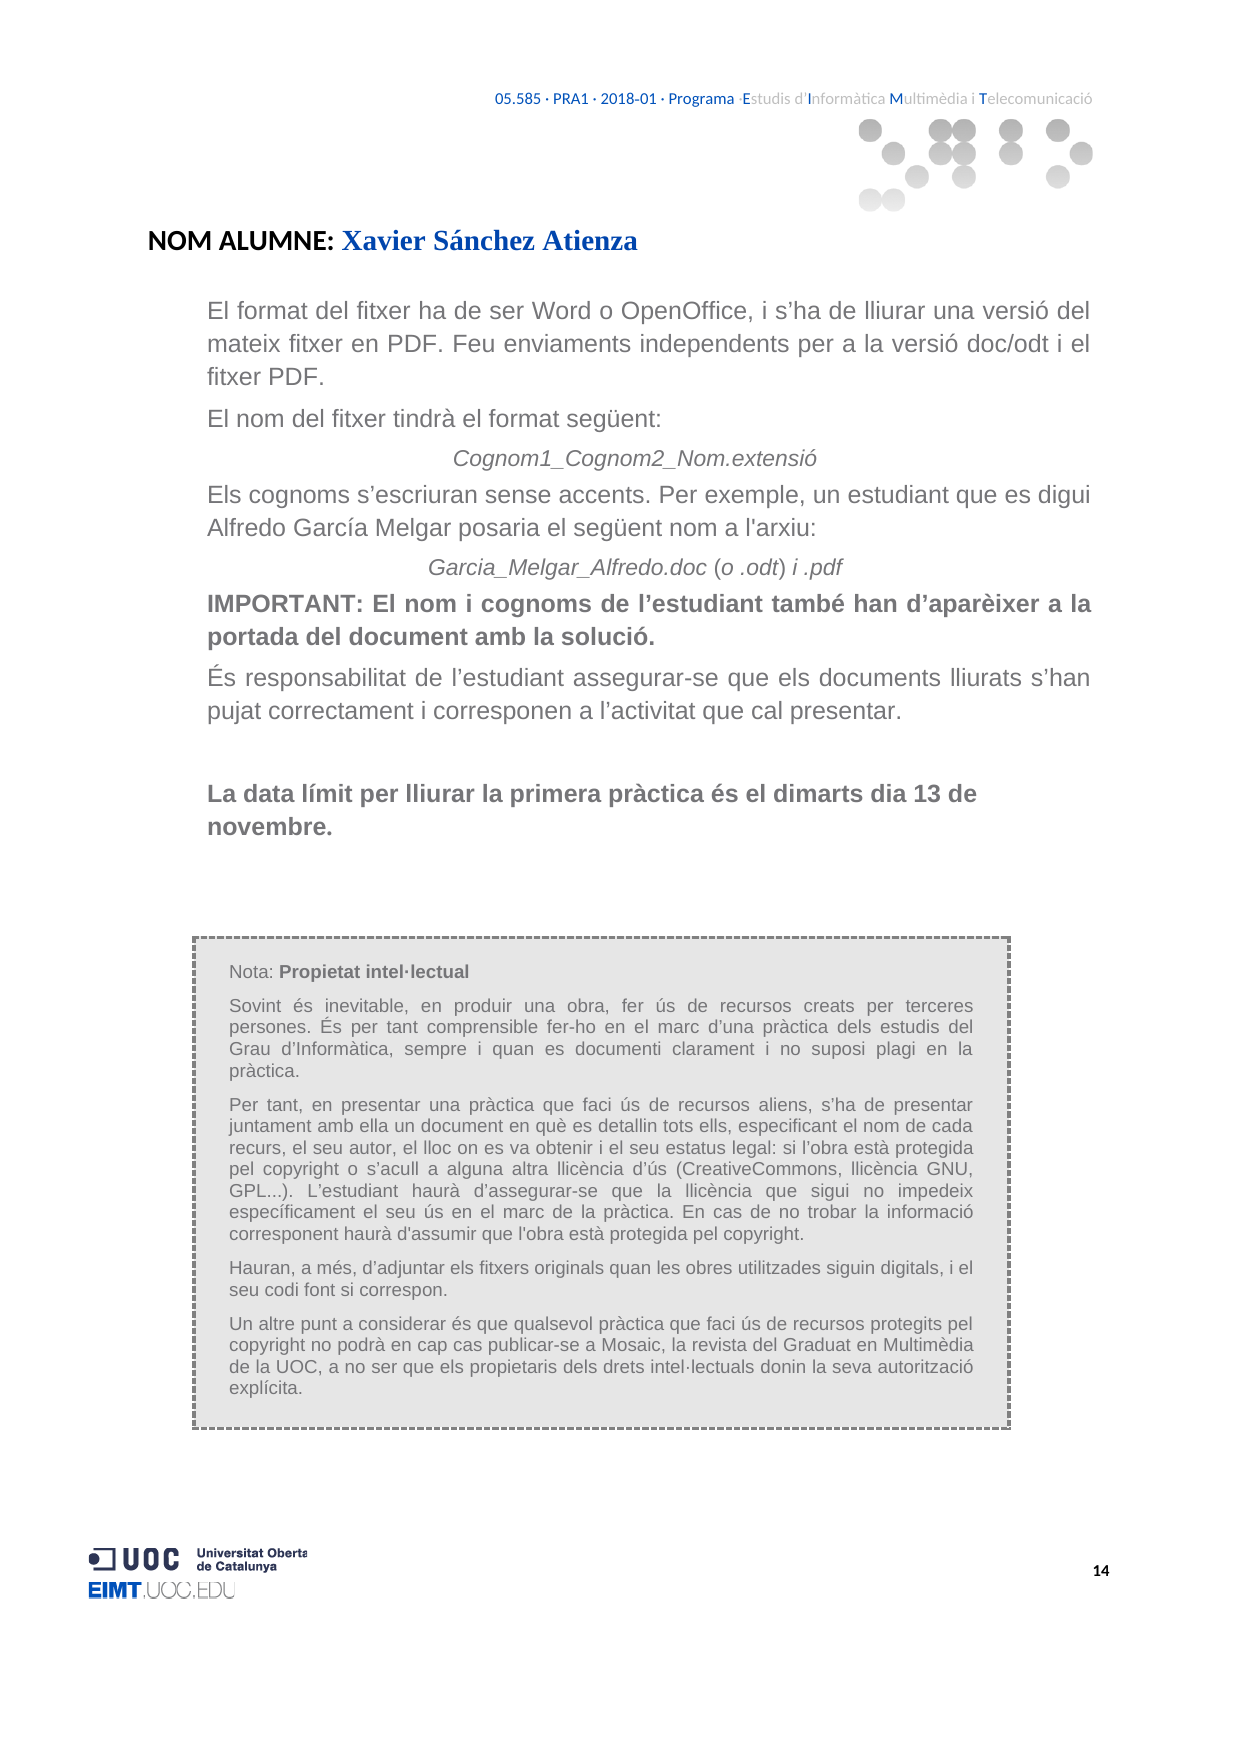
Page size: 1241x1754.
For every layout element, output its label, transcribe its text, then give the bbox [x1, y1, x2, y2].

text Garcia_Melgar_Alfredo.doc (o .odt) i .pdf [207, 554, 1063, 581]
picture [88, 1582, 235, 1599]
text El nom del fitxer tindrà el format següent: [207, 404, 1092, 432]
text La data límit per lliurar la primera pràctica és el dimarts dia 13 de novembre. [207, 779, 1092, 841]
table_header Nota: Propietat intel·lectual Sovint és inevitable, en produir una obra, fer ús de recursos creats per terceres persones. És per tant comprensible fer-ho en el marc d’una pràctica dels estudis del Grau d’Informàtica, sempre i quan es documenti clarament i no suposi plagi en la pràctica. Per tant, en presentar una pràctica que faci ús de recursos aliens, s’ha de presentar juntament amb ella un document en què es detallin tots ells, especificant el nom de cada recurs, el seu autor, el lloc on es va obtenir i el seu estatus legal: si l’obra està protegida pel copyright o s’acull a alguna altra llicència d’ús (CreativeCommons, llicència GNU, GPL...). L’estudiant haurà d’assegurar-se que la llicència que sigui no impedeix específicament el seu ús en el marc de la pràctica. En cas de no trobar la informació corresponent haurà d'assumir que l'obra està protegida pel copyright. Hauran, a més, d’adjuntar els fitxers originals quan les obres utilitzades siguin digitals, i el seu codi font si correspon. Un altre punt a considerar és que qualsevol pràctica que faci ús de recursos protegits pel copyright no podrà en cap cas publicar-se a Mosaic, la revista del Graduat en Multimèdia de la UOC, a no ser que els propietaris dels drets intel·lectuals donin la seva autorització explícita. [194, 936, 1009, 1427]
picture [88, 1548, 308, 1573]
text El format del fitxer ha de ser Word o OpenOffice, i s’ha de lliurar una versió del mateix fitxer en PDF. Feu enviaments independents per a la versió doc/odt i el fitxer PDF. [207, 296, 1092, 391]
text Els cognoms s’escriuran sense accents. Per exemple, un estudiant que es digui Alfredo García Melgar posaria el següent nom a l'arxiu: [207, 480, 1092, 542]
text És responsabilitat de l’estudiant assegurar-se que els documents lliurats s’han pujat correctament i corresponen a l’activitat que cal presentar. [207, 663, 1092, 725]
picture [858, 109, 1093, 223]
text Cognom1_Cognom2_Nom.extensió [207, 445, 1063, 471]
text IMPORTANT: El nom i cognoms de l’estudiant també han d’aparèixer a la portada del document amb la solució. [207, 589, 1092, 651]
